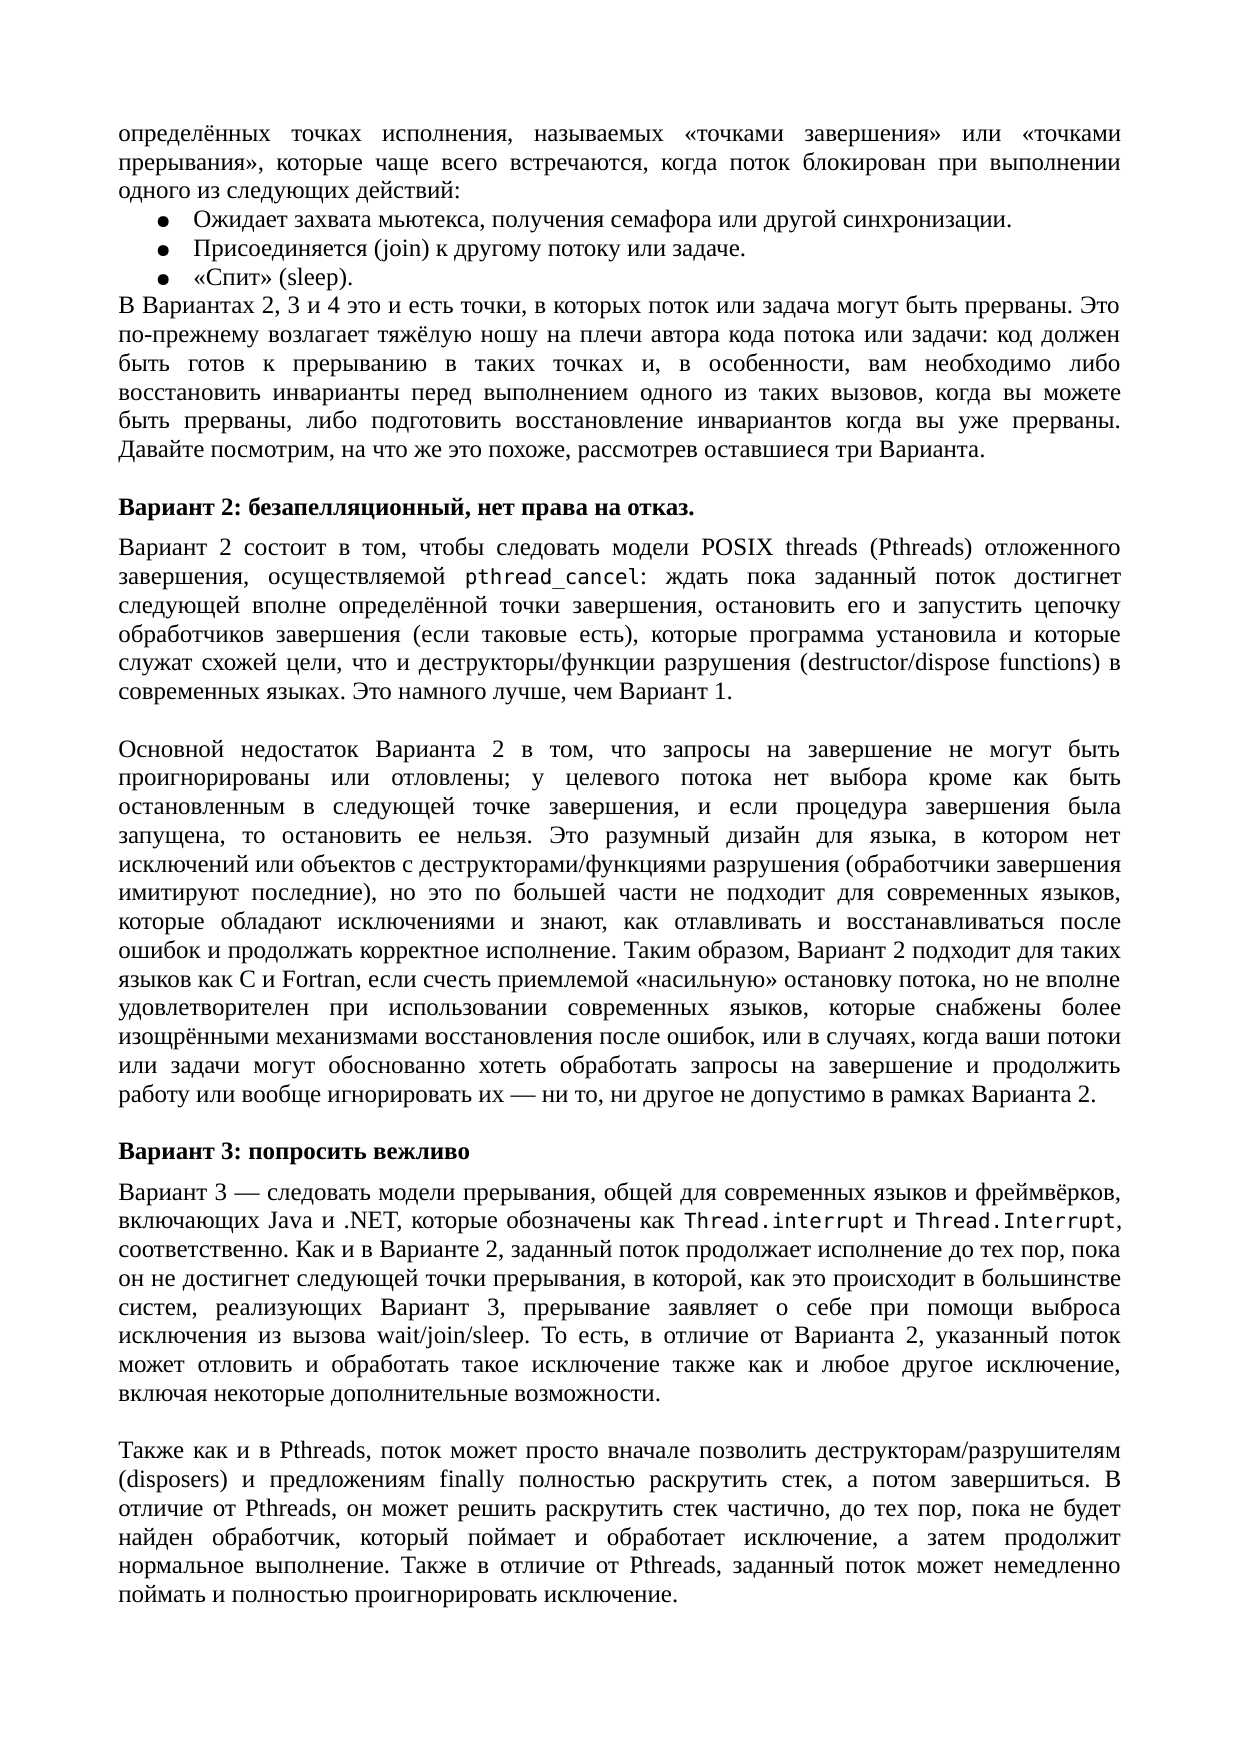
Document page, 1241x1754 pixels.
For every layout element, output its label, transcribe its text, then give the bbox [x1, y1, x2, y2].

list Ожидает захвата мьютекса, получения семафора или другой синхронизации. [156, 204, 1122, 233]
list «Спит» (sleep). [156, 262, 1122, 291]
list Присоединяется (join) к другому потоку или задаче. [156, 233, 1122, 262]
text определённых точках исполнения, называемых «точками завершения» или «точками прерывания», которые чаще всего встречаются, когда поток блокирован при выполнении одного из следующих действий: [118, 118, 1122, 204]
text Вариант 2 состоит в том, чтобы следовать модели POSIX threads (Pthreads) отложенного завершения, осуществляемой pthread_cancel: ждать пока заданный поток достигнет следующей вполне определённой точки завершения, остановить его и запустить цепочку обработчиков завершения (если таковые есть), которые программа установила и которые служат схожей цели, что и деструкторы/функции разрушения (destructor/dispose functions) в современных языках. Это намного лучше, чем Вариант 1. [118, 532, 1122, 705]
text Вариант 2: безапелляционный, нет права на отказ. [118, 492, 1122, 521]
text Также как и в Pthreads, поток может просто вначале позволить деструкторам/разрушителям (disposers) и предложениям finally полностью раскрутить стек, а потом завершиться. В отличие от Pthreads, он может решить раскрутить стек частично, до тех пор, пока не будет найден обработчик, который поймает и обработает исключение, а затем продолжит нормальное выполнение. Также в отличие от Pthreads, заданный поток может немедленно поймать и полностью проигнорировать исключение. [118, 1435, 1122, 1608]
text Вариант 3 — следовать модели прерывания, общей для современных языков и фреймвёрков, включающих Java и .NET, которые обозначены как Thread.interrupt и Thread.Interrupt, соответственно. Как и в Варианте 2, заданный поток продолжает исполнение до тех пор, пока он не достигнет следующей точки прерывания, в которой, как это происходит в большинстве систем, реализующих Вариант 3, прерывание заявляет о себе при помощи выброса исключения из вызова wait/join/sleep. То есть, в отличие от Варианта 2, указанный поток может отловить и обработать такое исключение также как и любое другое исключение, включая некоторые дополнительные возможности. [118, 1177, 1122, 1407]
text Основной недостаток Варианта 2 в том, что запросы на завершение не могут быть проигнорированы или отловлены; у целевого потока нет выбора кроме как быть остановленным в следующей точке завершения, и если процедура завершения была запущена, то остановить ее нельзя. Это разумный дизайн для языка, в котором нет исключений или объектов с деструкторами/функциями разрушения (обработчики завершения имитируют последние), но это по большей части не подходит для современных языков, которые обладают исключениями и знают, как отлавливать и восстанавливаться после ошибок и продолжать корректное исполнение. Таким образом, Вариант 2 подходит для таких языков как C и Fortran, если счесть приемлемой «насильную» остановку потока, но не вполне удовлетворителен при использовании современных языков, которые снабжены более изощрёнными механизмами восстановления после ошибок, или в случаях, когда ваши потоки или задачи могут обоснованно хотеть обработать запросы на завершение и продолжить работу или вообще игнорировать их — ни то, ни другое не допустимо в рамках Варианта 2. [118, 734, 1122, 1107]
text Вариант 3: попросить вежливо [118, 1136, 1122, 1165]
text В Вариантах 2, 3 и 4 это и есть точки, в которых поток или задача могут быть прерваны. Это по-прежнему возлагает тяжёлую ношу на плечи автора кода потока или задачи: код должен быть готов к прерыванию в таких точках и, в особенности, вам необходимо либо восстановить инварианты перед выполнением одного из таких вызовов, когда вы можете быть прерваны, либо подготовить восстановление инвариантов когда вы уже прерваны. Давайте посмотрим, на что же это похоже, рассмотрев оставшиеся три Варианта. [118, 291, 1122, 463]
